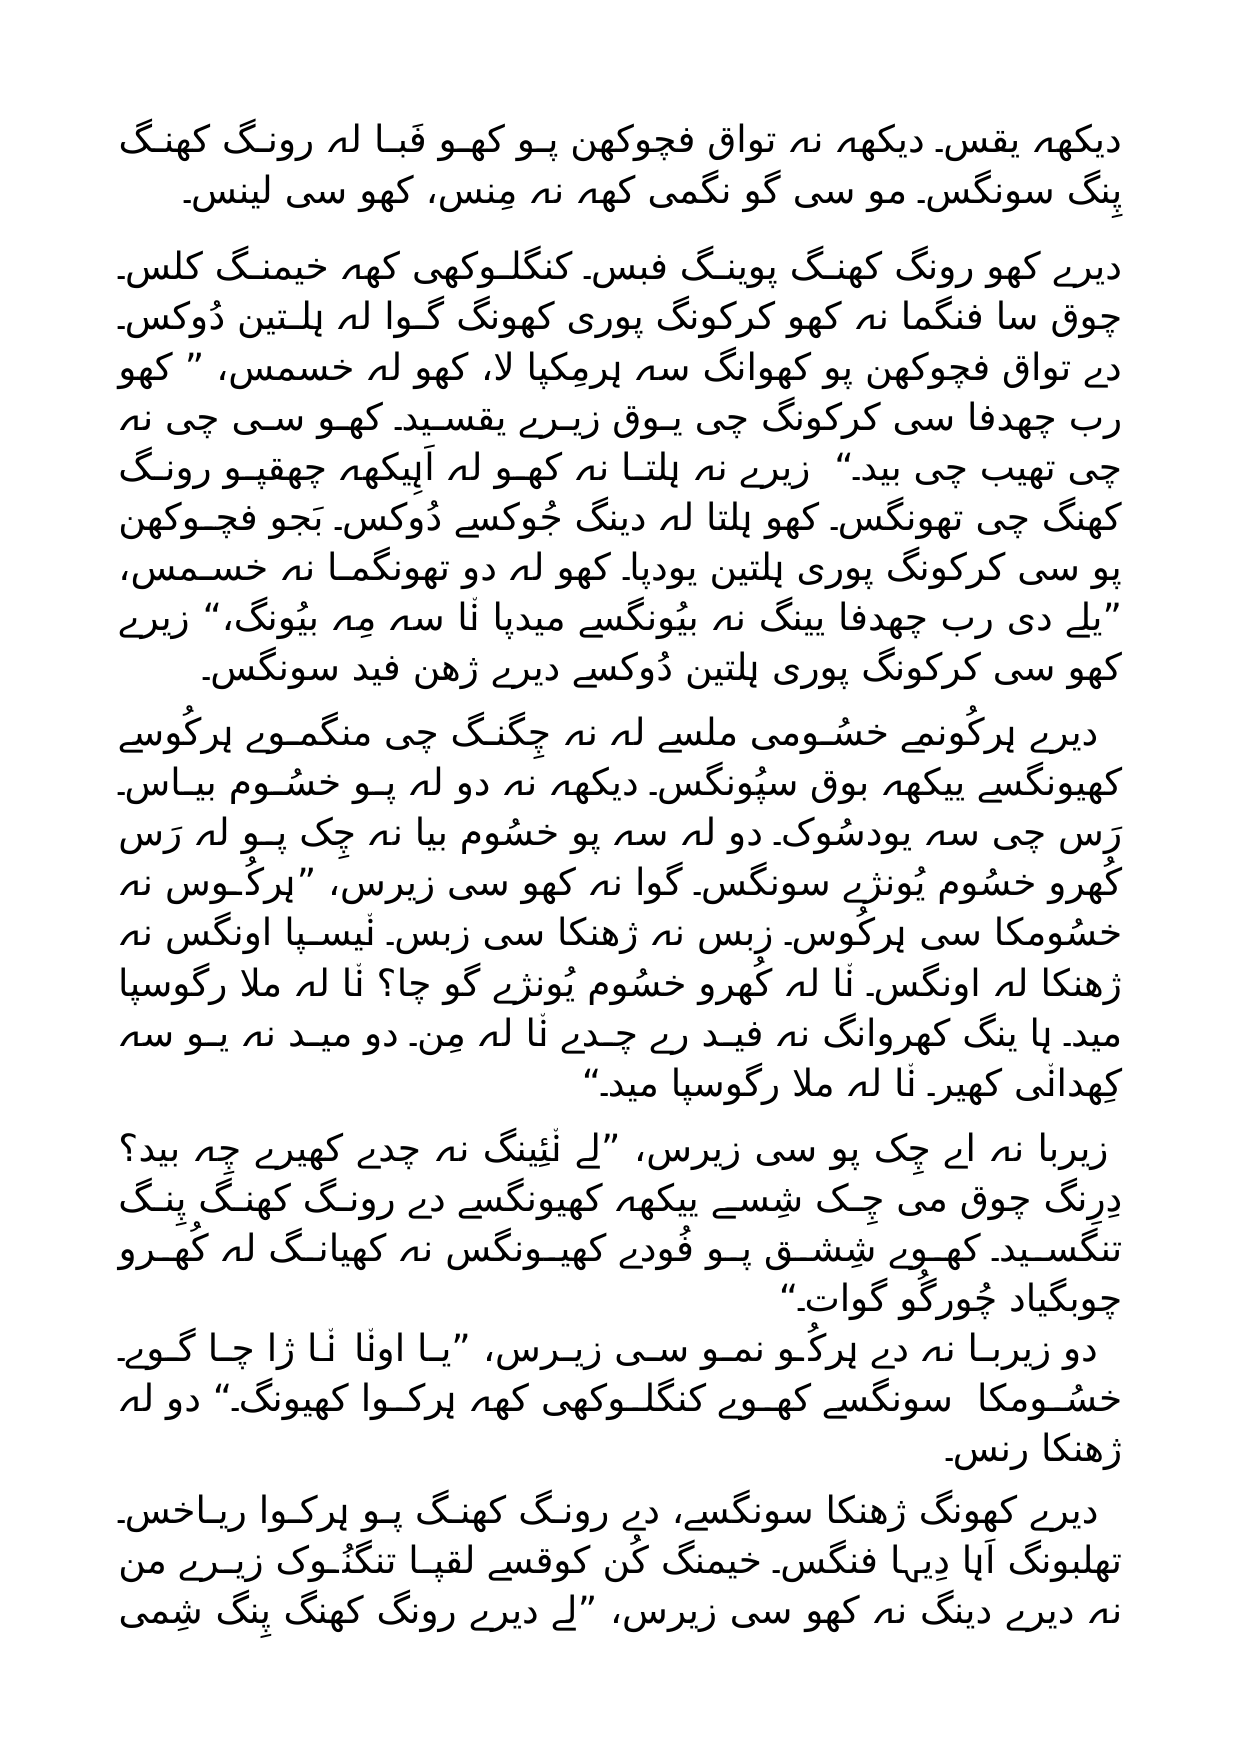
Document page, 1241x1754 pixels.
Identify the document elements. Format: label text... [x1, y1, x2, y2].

text دیرے ہرکُونمے خسُومی ملسے لہ نہ چِگنگ چی منگموے ہرکُوسے کھیونگسے ییکھہ بوق سپُونگس۔ دیکھہ نہ دو لہ پو خسُوم بیاس۔ رَس چی سہ یودسُوک۔ دو لہ سہ پو خسُوم بیا نہ چِک پو لہ رَس کُھرو خسُوم یُونژے سونگس۔ گوا نہ کھو سی زیرس، ”ہرکُوس نہ خسُومکا سی ہرکُوس۔ زبس نہ ژھنکا سی زبس۔ ن٘یسپا اونگس نہ ژھنکا لہ اونگس۔ ن٘ا لہ کُھرو خسُوم یُونژے گو چا؟ ن٘ا لہ ملا رگوسپا مید۔ ہا ینگ کھروانگ نہ فید رے چدے ن٘ا لہ مِن۔ دو مید نہ یو سہ کِھدان٘ی کھیر۔ ن٘ا لہ ملا رگوسپا مید۔“ [118, 711, 1122, 1105]
text دیرے کھو رونگ کھنگ پوینگ فبس۔ کنگلوکھی کھہ خیمنگ کلس۔ چوق سا فنگما نہ کھو کرکونگ پوری کھونگ گوا لہ ہلتین دُوکس۔ دے تواق فچوکھن پو کھوانگ سہ ہرمِکپا لا، کھو لہ خسمس، ” کھو رب چھدفا سی کرکونگ چی یوق زیرے یقسید۔ کھو سی چی نہ چی تھیب چی بید۔“ زیرے نہ ہلتا نہ کھو لہ اَہِیکھہ چھقپو رونگ کھنگ چی تھونگس۔ کھو ہلتا لہ دینگ جُوکسے دُوکس۔ بَجو فچوکھن پو سی کرکونگ پوری ہلتین یودپا۔ کھو لہ دو تھونگما نہ خسمس، ”یلے دی رب چھدفا یینگ نہ بیُونگسے میدپا ن٘ا سہ مِہ بیُونگ،“ زیرے کھو سی کرکونگ پوری ہلتین دُوکسے دیرے ژھن فید سونگس۔ [118, 245, 1122, 689]
text دیرے کھونگ ژھنکا سونگسے، دے رونگ کھنگ پو ہرکوا ریاخس۔ تھلبونگ اَہا دِیہا فنگس۔ خیمنگ کُن کوقسے لقپا تنگنُوک زیرے من نہ دیرے دینگ نہ کھو سی زیرس، ”لے دیرے رونگ کھنگ پِنگ شِمی [118, 1489, 1122, 1633]
text زیربا نہ اے چِک پو سی زیرس، ”لے ن٘ئِینگ نہ چدے کھیرے چِہ بید؟ دِرِنگ چوق می چِک شِسے ییکھہ کھیونگسے دے رونگ کھنگ پِنگ تنگسید۔ کھوے شِشق پو فُودے کھیونگس نہ کھیانگ لہ کُھرو چوبگیاد چُورگُو گوات۔“ [118, 1126, 1122, 1320]
text دیکھہ یقس۔ دیکھہ نہ تواق فچوکھن پو کھو فَبا لہ رونگ کھنگ پِنگ سونگس۔ مو سی گو نگمی کھہ نہ مِنس، کھو سی لینس۔ [118, 118, 1122, 212]
text دو زیربا نہ دے ہرکُو نمو سی زیرس، ”یا اون٘ا ن٘ا ژا چا گوے۔ خسُومکا سونگسے کھوے کنگلوکھی کھہ ہرکوا کھیونگ۔“ دو لہ ژھنکا رنس۔ [118, 1327, 1122, 1471]
